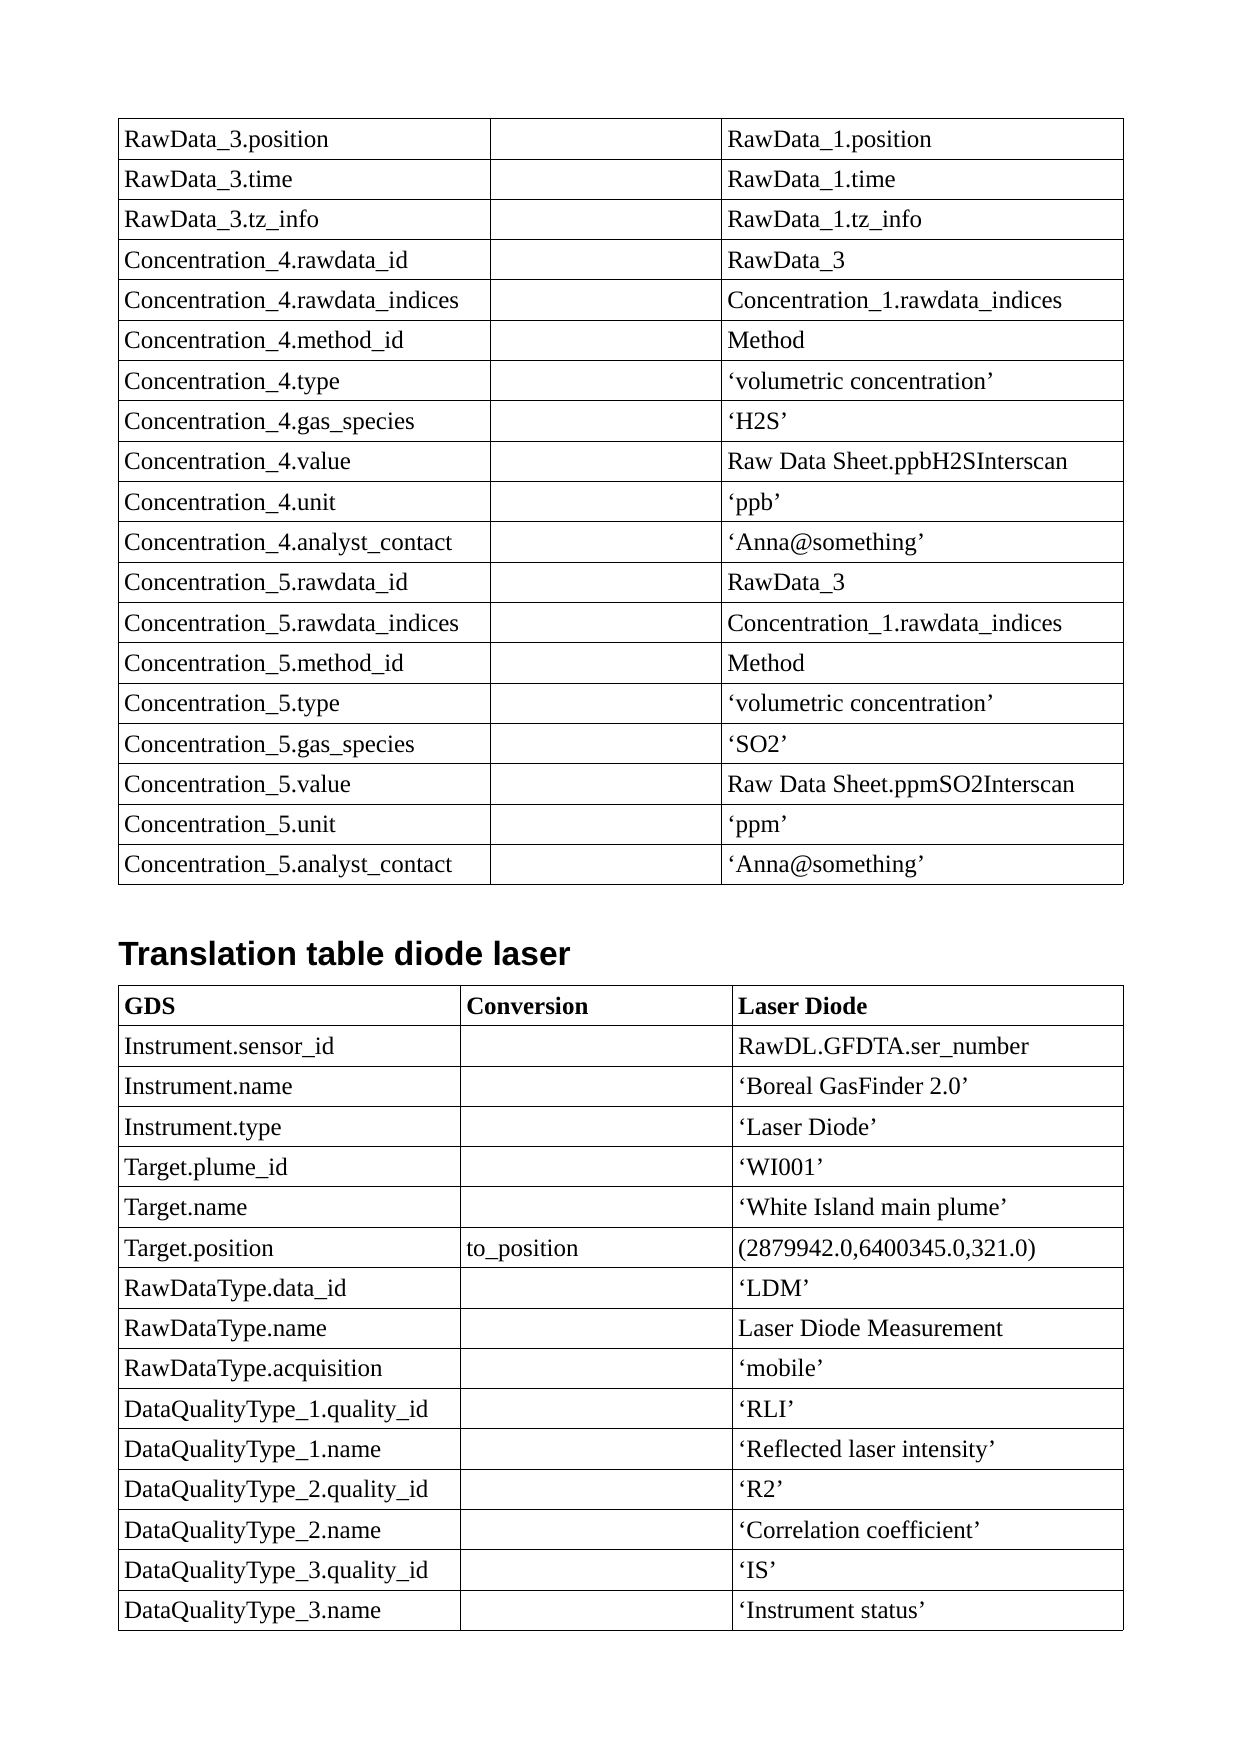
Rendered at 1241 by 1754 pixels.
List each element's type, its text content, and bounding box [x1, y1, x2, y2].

table_cell [491, 603, 721, 642]
table_cell [461, 1470, 732, 1509]
table_cell Raw Data Sheet.ppmSO2Interscan [722, 764, 1123, 803]
table_cell ‘Instrument status’ [733, 1591, 1123, 1630]
table_cell [491, 805, 721, 844]
table_cell Concentration_4.method_id [119, 321, 490, 360]
table_cell [491, 401, 721, 441]
table_cell Concentration_4.unit [119, 482, 490, 521]
table_cell RawDL.GFDTA.ser_number [733, 1026, 1123, 1066]
table_cell [491, 724, 721, 763]
table_cell to_position [461, 1228, 732, 1267]
table_cell Concentration_5.value [119, 764, 490, 803]
table_cell ‘H2S’ [722, 401, 1123, 441]
table_cell ‘Reflected laser intensity’ [733, 1429, 1123, 1469]
table_cell Instrument.sensor_id [119, 1026, 460, 1066]
table_cell RawData_3.tz_info [119, 200, 490, 239]
table_cell Concentration_5.method_id [119, 643, 490, 682]
table_cell Method [722, 321, 1123, 360]
table_cell (2879942.0,6400345.0,321.0) [733, 1228, 1123, 1267]
table_cell [491, 764, 721, 803]
table_cell Concentration_4.analyst_contact [119, 522, 490, 562]
table_cell [491, 845, 721, 884]
table_cell [491, 200, 721, 239]
table_cell Target.plume_id [119, 1147, 460, 1186]
table_cell [491, 563, 721, 602]
table_cell [461, 1510, 732, 1549]
table_cell DataQualityType_1.quality_id [119, 1389, 460, 1428]
table_cell Concentration_1.rawdata_indices [722, 280, 1123, 320]
table_cell RawData_3.position [119, 119, 490, 158]
table_cell [491, 119, 721, 158]
table_cell ‘SO2’ [722, 724, 1123, 763]
table_cell ‘RLI’ [733, 1389, 1123, 1428]
table_cell [461, 1429, 732, 1469]
table_cell DataQualityType_3.name [119, 1591, 460, 1630]
table_cell DataQualityType_1.name [119, 1429, 460, 1469]
table_header Conversion [461, 986, 732, 1025]
table_cell [491, 442, 721, 481]
table_cell ‘volumetric concentration’ [722, 684, 1123, 723]
table_cell ‘Anna@something’ [722, 845, 1123, 884]
table_cell DataQualityType_2.name [119, 1510, 460, 1549]
table_cell Target.name [119, 1187, 460, 1227]
table_cell Concentration_1.rawdata_indices [722, 603, 1123, 642]
table_cell Method [722, 643, 1123, 682]
table_cell RawDataType.name [119, 1309, 460, 1348]
subtitle Translation table diode laser [118, 934, 1122, 972]
table_cell [461, 1268, 732, 1307]
table_cell ‘Correlation coefficient’ [733, 1510, 1123, 1549]
table_cell Concentration_5.analyst_contact [119, 845, 490, 884]
table_cell RawData_3.time [119, 160, 490, 199]
table_cell DataQualityType_2.quality_id [119, 1470, 460, 1509]
table_cell [491, 361, 721, 400]
table_cell Instrument.type [119, 1107, 460, 1146]
table_cell ‘ppm’ [722, 805, 1123, 844]
table_cell Concentration_4.value [119, 442, 490, 481]
table_cell [461, 1026, 732, 1066]
table_cell Raw Data Sheet.ppbH2SInterscan [722, 442, 1123, 481]
table_cell [461, 1147, 732, 1186]
table_cell ‘volumetric concentration’ [722, 361, 1123, 400]
table_cell [461, 1309, 732, 1348]
table_cell [461, 1187, 732, 1227]
table_cell Laser Diode Measurement [733, 1309, 1123, 1348]
table_cell Instrument.name [119, 1067, 460, 1106]
table_cell [491, 684, 721, 723]
table_cell [491, 482, 721, 521]
table_cell ‘ppb’ [722, 482, 1123, 521]
table_cell [491, 321, 721, 360]
table_cell ‘LDM’ [733, 1268, 1123, 1307]
table_cell ‘Boreal GasFinder 2.0’ [733, 1067, 1123, 1106]
table_cell Concentration_5.rawdata_indices [119, 603, 490, 642]
table_cell ‘White Island main plume’ [733, 1187, 1123, 1227]
table_cell Concentration_4.type [119, 361, 490, 400]
table_cell [461, 1389, 732, 1428]
table_cell ‘Anna@something’ [722, 522, 1123, 562]
table_cell ‘Laser Diode’ [733, 1107, 1123, 1146]
table_cell Concentration_4.gas_species [119, 401, 490, 441]
table_cell [491, 160, 721, 199]
table_cell RawData_1.tz_info [722, 200, 1123, 239]
table_cell Concentration_4.rawdata_id [119, 240, 490, 279]
table_cell Concentration_5.unit [119, 805, 490, 844]
table_cell RawData_3 [722, 563, 1123, 602]
table_cell [461, 1107, 732, 1146]
table_header Laser Diode [733, 986, 1123, 1025]
table_cell [491, 280, 721, 320]
table_cell RawDataType.acquisition [119, 1349, 460, 1388]
table_cell [461, 1550, 732, 1589]
table_cell RawDataType.data_id [119, 1268, 460, 1307]
table_cell Concentration_5.type [119, 684, 490, 723]
table_cell [491, 643, 721, 682]
table_cell ‘WI001’ [733, 1147, 1123, 1186]
table_cell Concentration_5.gas_species [119, 724, 490, 763]
table_cell [461, 1067, 732, 1106]
table_cell Target.position [119, 1228, 460, 1267]
table_cell ‘R2’ [733, 1470, 1123, 1509]
table_cell ‘IS’ [733, 1550, 1123, 1589]
table_cell RawData_1.time [722, 160, 1123, 199]
table_cell [461, 1591, 732, 1630]
table_cell RawData_1.position [722, 119, 1123, 158]
table_cell Concentration_4.rawdata_indices [119, 280, 490, 320]
table_cell [461, 1349, 732, 1388]
table_cell Concentration_5.rawdata_id [119, 563, 490, 602]
table_cell DataQualityType_3.quality_id [119, 1550, 460, 1589]
table_cell ‘mobile’ [733, 1349, 1123, 1388]
table_header GDS [119, 986, 460, 1025]
table_cell [491, 240, 721, 279]
table_cell RawData_3 [722, 240, 1123, 279]
table_cell [491, 522, 721, 562]
